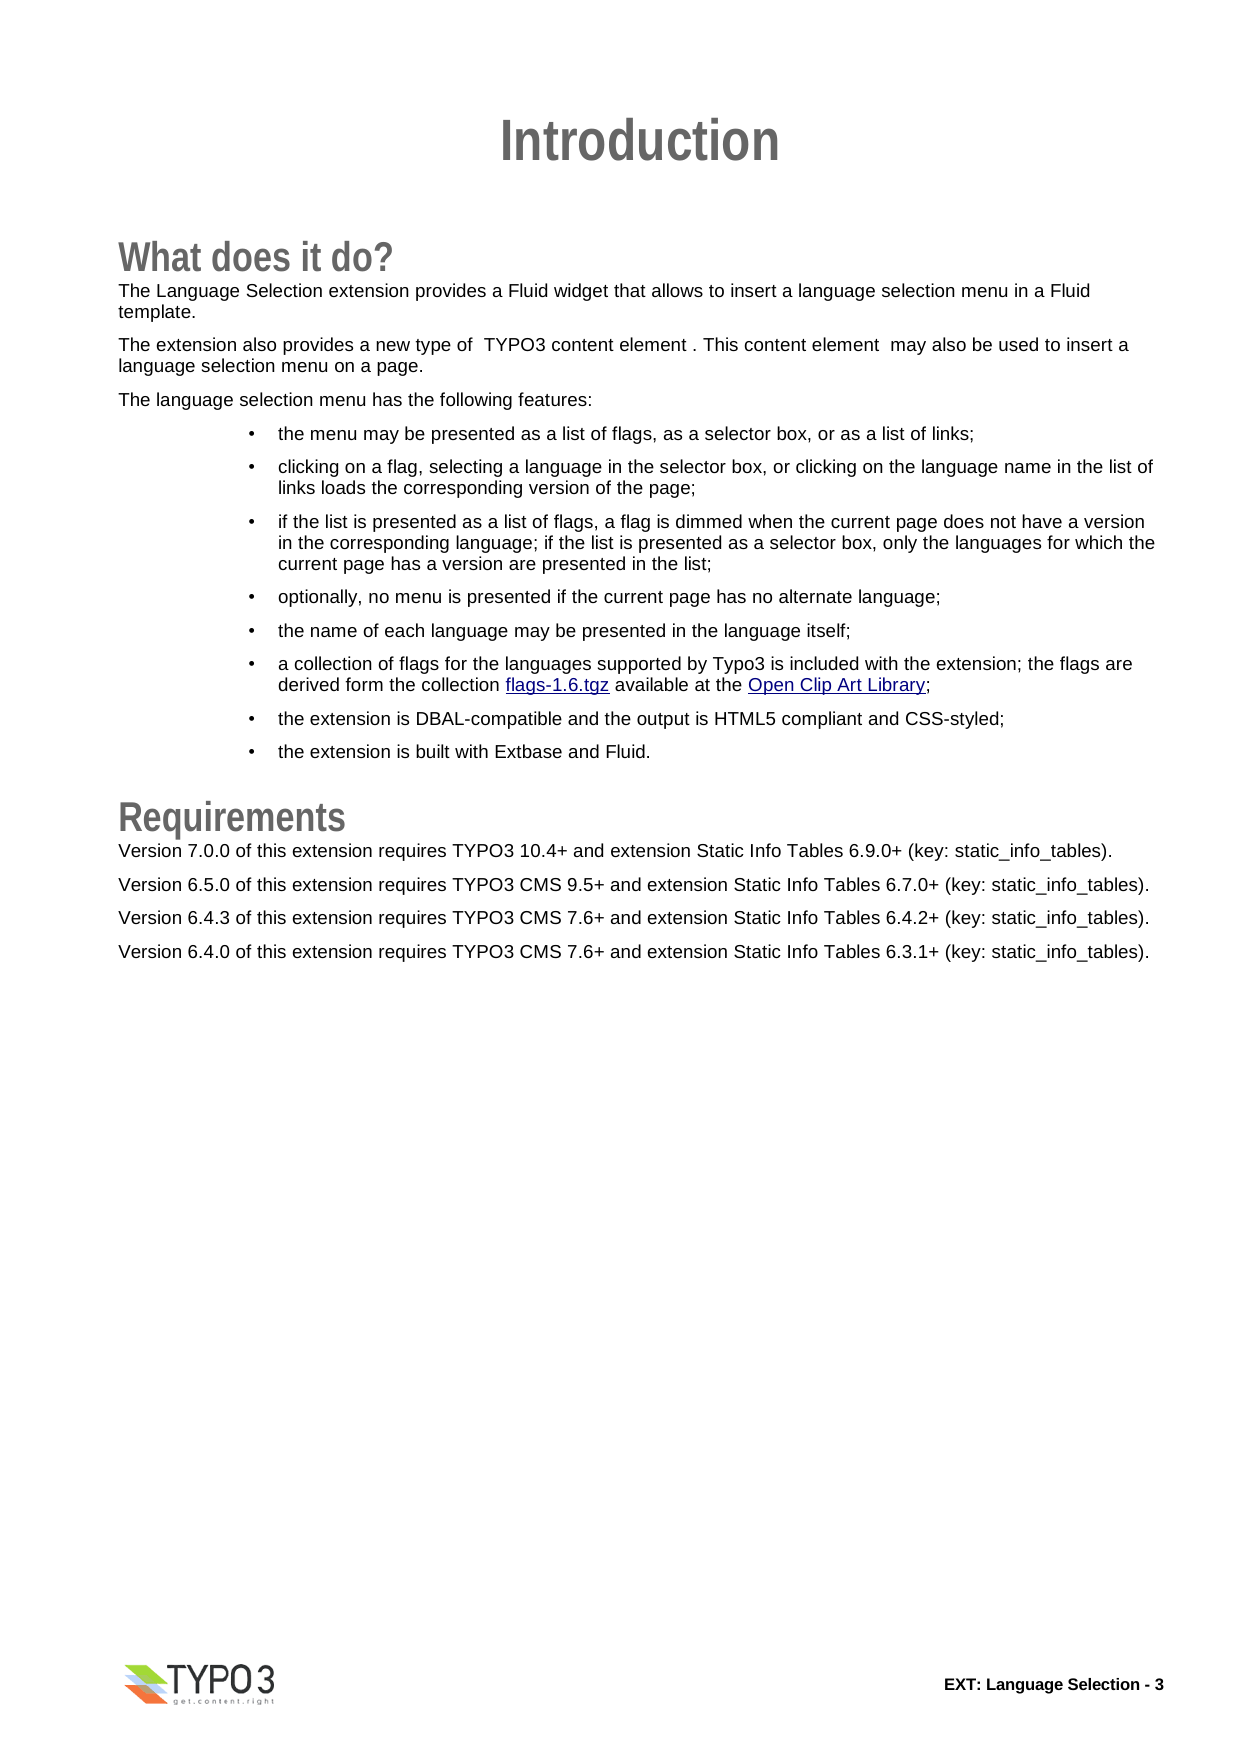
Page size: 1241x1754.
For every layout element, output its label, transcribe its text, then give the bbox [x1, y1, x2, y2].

list the menu may be presented as a list of flags, as a selector box, or as a list of links; [248, 423, 1163, 444]
subtitle What does it do? [118, 232, 1163, 280]
list a collection of flags for the languages supported by Typo3 is included with the extension; the flags are derived form the collection flags-1.6.tgz available at the Open Clip Art Library; [248, 654, 1163, 696]
list clicking on a flag, selecting a language in the selector box, or clicking on the language name in the list of links loads the corresponding version of the page; [248, 457, 1163, 499]
subtitle Introduction [118, 106, 1163, 173]
text The Language Selection extension provides a Fluid widget that allows to insert a language selection menu in a Fluid template. [118, 280, 1163, 322]
list optionally, no menu is presented if the current page has no alternate language; [248, 587, 1163, 608]
list the name of each language may be presented in the language itself; [248, 620, 1163, 641]
text The language selection menu has the following features: [118, 389, 1163, 411]
list the extension is DBAL-compatible and the output is HTML5 compliant and CSS-styled; [248, 708, 1163, 729]
list if the list is presented as a list of flags, a flag is dimmed when the current page does not have a version in the corresponding language; if the list is presented as a selector box, only the languages for which the current page has a version are presented in the list; [248, 511, 1163, 574]
subtitle Requirements [118, 792, 1163, 841]
text Version 7.0.0 of this extension requires TYPO3 10.4+ and extension Static Info Tables 6.9.0+ (key: static_info_tables). [118, 841, 1163, 862]
text The extension also provides a new type of TYPO3 content element . This content element may also be used to insert a language selection menu on a page. [118, 335, 1163, 377]
text Version 6.4.0 of this extension requires TYPO3 CMS 7.6+ and extension Static Info Tables 6.3.1+ (key: static_info_tables). [118, 941, 1163, 962]
picture [119, 1659, 280, 1710]
text Version 6.4.3 of this extension requires TYPO3 CMS 7.6+ and extension Static Info Tables 6.4.2+ (key: static_info_tables). [118, 908, 1163, 929]
text Version 6.5.0 of this extension requires TYPO3 CMS 9.5+ and extension Static Info Tables 6.7.0+ (key: static_info_tables). [118, 874, 1163, 895]
list the extension is built with Extbase and Fluid. [248, 742, 1163, 763]
